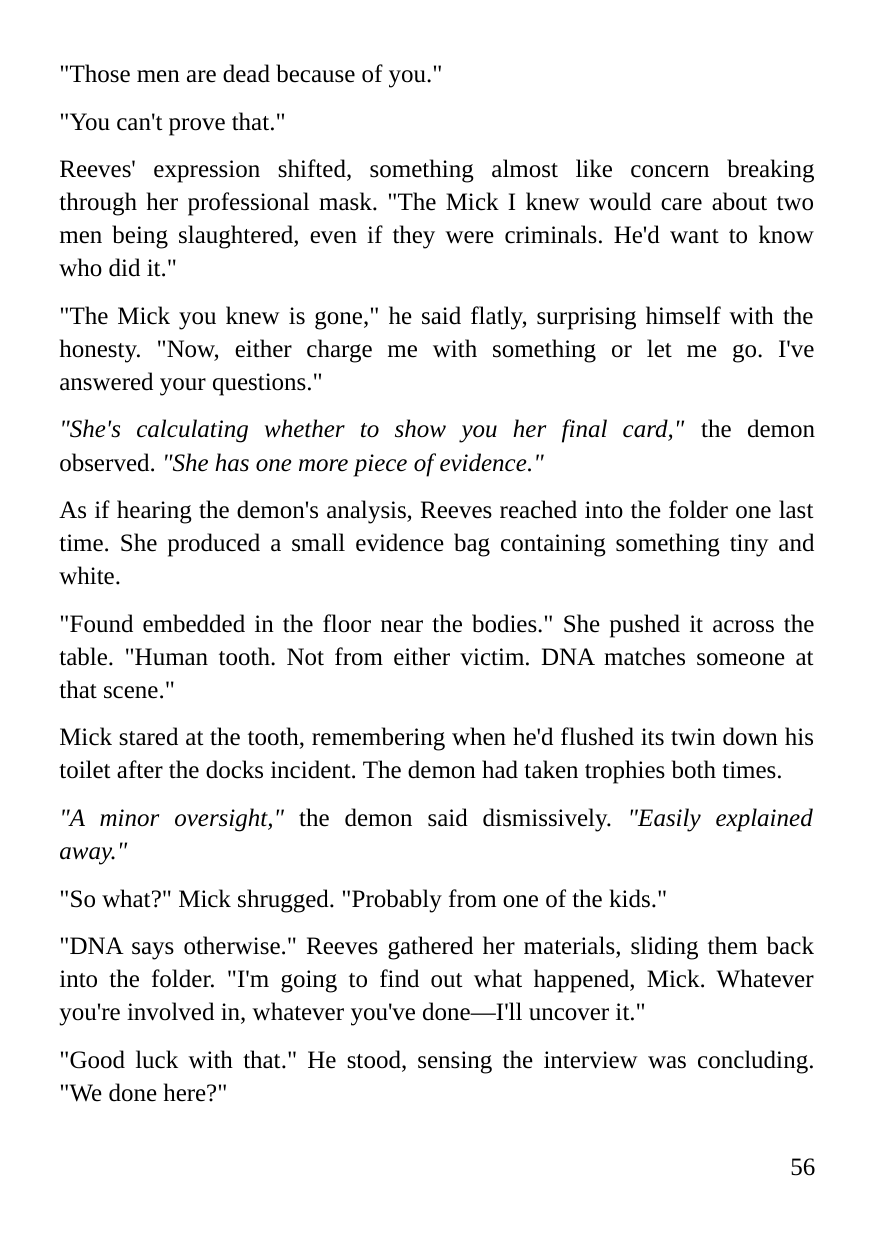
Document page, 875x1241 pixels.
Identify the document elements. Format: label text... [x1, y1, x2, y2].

text Mick stared at the tooth, remembering when he'd flushed its twin down his toilet after the docks incident. The demon had taken trophies both times. [59, 722, 815, 784]
text "So what?" Mick shrugged. "Probably from one of the kids." [59, 884, 815, 912]
text "Those men are dead because of you." [59, 59, 815, 88]
text "The Mick you knew is gone," he said flatly, surprising himself with the honesty. "Now, either charge me with something or let me go. I've answered your questions." [59, 301, 815, 396]
text "A minor oversight," the demon said dismissively. "Easily explained away." [59, 803, 815, 865]
text "She's calculating whether to show you her final card," the demon observed. "She has one more piece of evidence." [59, 414, 815, 476]
text Reeves' expression shifted, something almost like concern breaking through her professional mask. "The Mick I knew would care about two men being slaughtered, even if they were criminals. He'd want to know who did it." [59, 154, 815, 282]
text "DNA says otherwise." Reeves gathered her materials, sliding them back into the folder. "I'm going to find out what happened, Mick. Whatever you're involved in, whatever you've done—I'll uncover it." [59, 931, 815, 1026]
text As if hearing the demon's analysis, Reeves reached into the folder one last time. She produced a small evidence bag containing something tiny and white. [59, 495, 815, 590]
text "Good luck with that." He stood, sensing the interview was concluding. "We done here?" [59, 1045, 815, 1107]
text "You can't prove that." [59, 107, 815, 135]
text "Found embedded in the floor near the bodies." She pushed it across the table. "Human tooth. Not from either victim. DNA matches someone at that scene." [59, 609, 815, 704]
